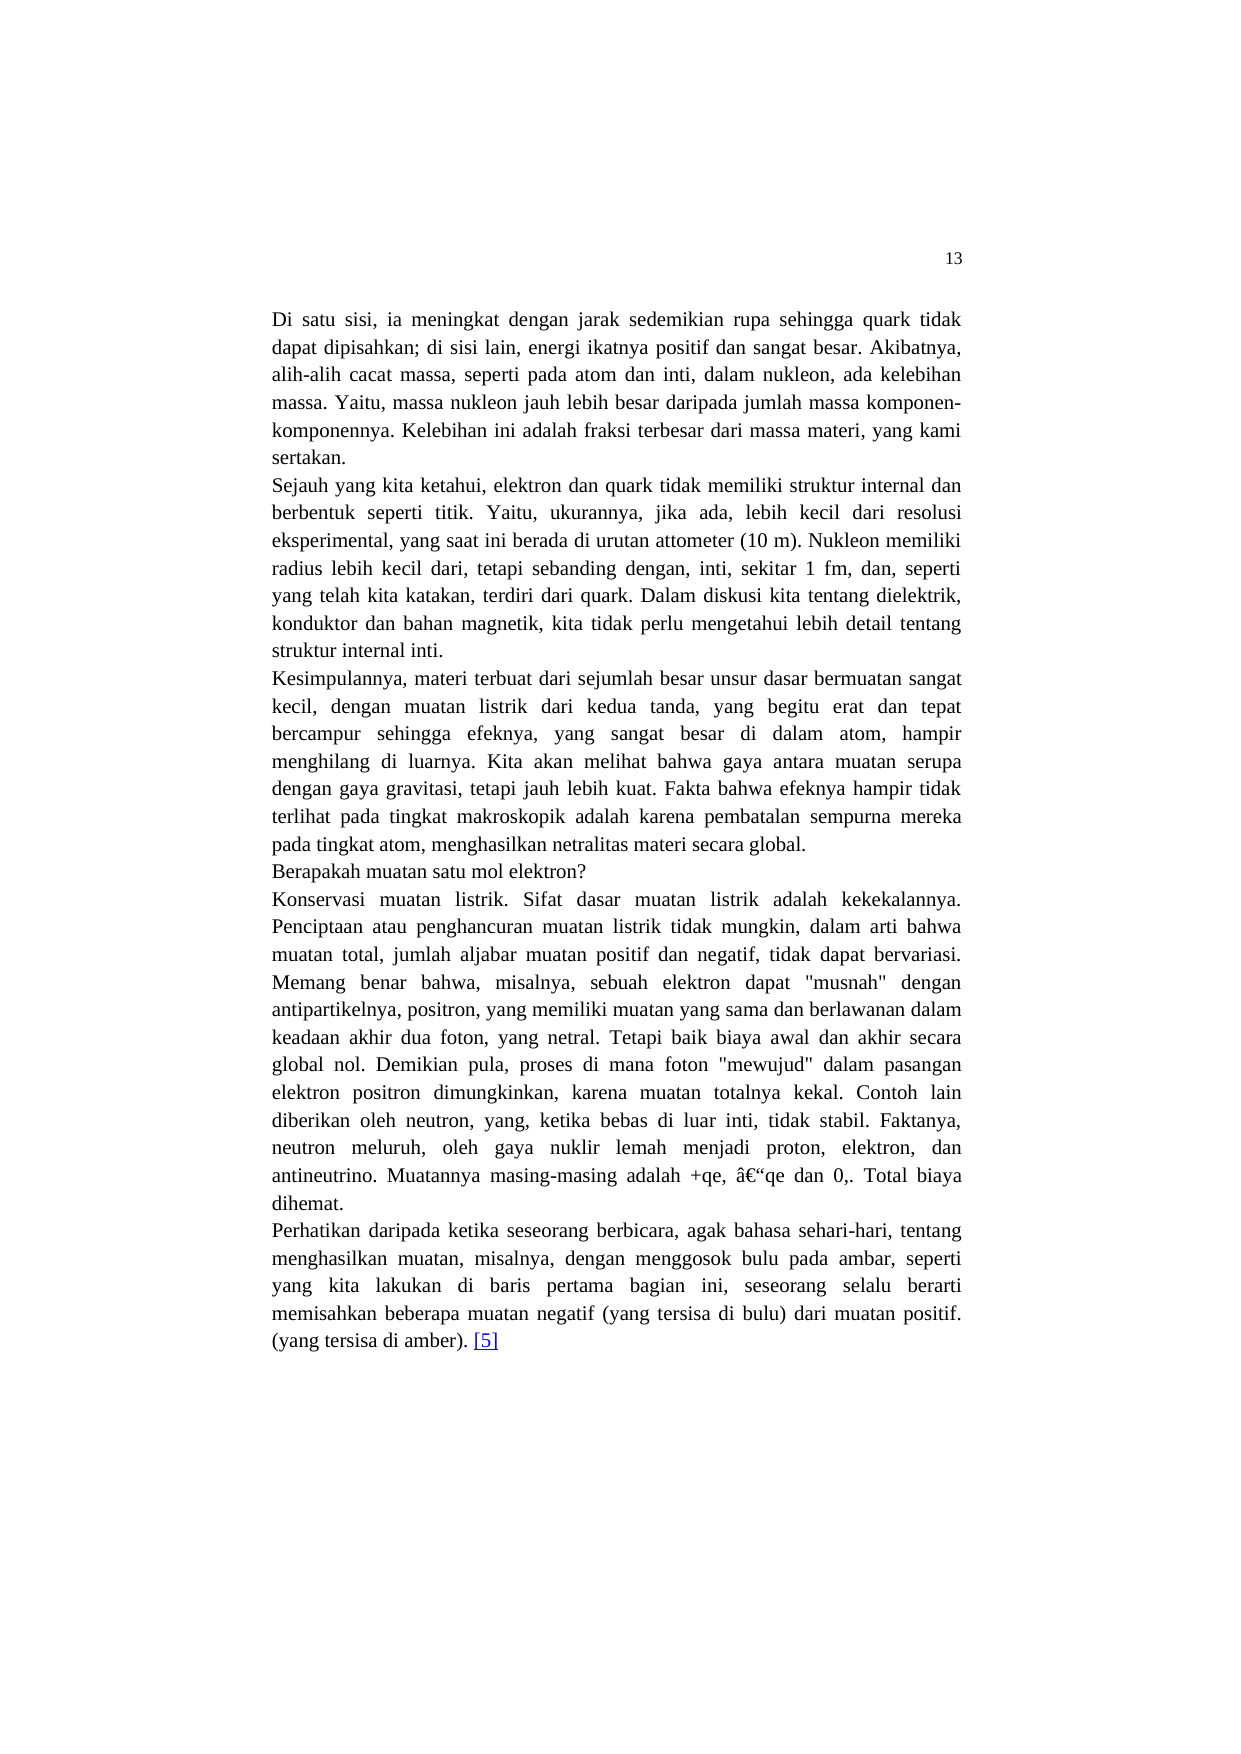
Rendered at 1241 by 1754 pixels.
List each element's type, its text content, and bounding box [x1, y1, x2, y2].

text Konservasi muatan listrik. Sifat dasar muatan listrik adalah kekekalannya. Penciptaan atau penghancuran muatan listrik tidak mungkin, dalam arti bahwa muatan total, jumlah aljabar muatan positif dan negatif, tidak dapat bervariasi. Memang benar bahwa, misalnya, sebuah elektron dapat "musnah" dengan antipartikelnya, positron, yang memiliki muatan yang sama dan berlawanan dalam keadaan akhir dua foton, yang netral. Tetapi baik biaya awal dan akhir secara global nol. Demikian pula, proses di mana foton "mewujud" dalam pasangan elektron positron dimungkinkan, karena muatan totalnya kekal. Contoh lain diberikan oleh neutron, yang, ketika bebas di luar inti, tidak stabil. Faktanya, neutron meluruh, oleh gaya nuklir lemah menjadi proton, elektron, dan antineutrino. Muatannya masing-masing adalah +qe, â€“qe dan 0,. Total biaya dihemat. [272, 887, 963, 1214]
text Berapakah muatan satu mol elektron? [272, 859, 963, 883]
text Perhatikan daripada ketika seseorang berbicara, agak bahasa sehari-hari, tentang menghasilkan muatan, misalnya, dengan menggosok bulu pada ambar, seperti yang kita lakukan di baris pertama bagian ini, seseorang selalu berarti memisahkan beberapa muatan negatif (yang tersisa di bulu) dari muatan positif. (yang tersisa di amber). [5] [272, 1218, 963, 1352]
text Kesimpulannya, materi terbuat dari sejumlah besar unsur dasar bermuatan sangat kecil, dengan muatan listrik dari kedua tanda, yang begitu erat dan tepat bercampur sehingga efeknya, yang sangat besar di dalam atom, hampir menghilang di luarnya. Kita akan melihat bahwa gaya antara muatan serupa dengan gaya gravitasi, tetapi jauh lebih kuat. Fakta bahwa efeknya hampir tidak terlihat pada tingkat makroskopik adalah karena pembatalan sempurna mereka pada tingkat atom, menghasilkan netralitas materi secara global. [272, 666, 963, 856]
text Sejauh yang kita ketahui, elektron dan quark tidak memiliki struktur internal dan berbentuk seperti titik. Yaitu, ukurannya, jika ada, lebih kecil dari resolusi eksperimental, yang saat ini berada di urutan attometer (10 m). Nukleon memiliki radius lebih kecil dari, tetapi sebanding dengan, inti, sekitar 1 fm, dan, seperti yang telah kita katakan, terdiri dari quark. Dalam diskusi kita tentang dielektrik, konduktor dan bahan magnetik, kita tidak perlu mengetahui lebih detail tentang struktur internal inti. [272, 473, 963, 662]
text Di satu sisi, ia meningkat dengan jarak sedemikian rupa sehingga quark tidak dapat dipisahkan; di sisi lain, energi ikatnya positif dan sangat besar. Akibatnya, alih-alih cacat massa, seperti pada atom dan inti, dalam nukleon, ada kelebihan massa. Yaitu, massa nukleon jauh lebih besar daripada jumlah massa komponen-komponennya. Kelebihan ini adalah fraksi terbesar dari massa materi, yang kami sertakan. [272, 307, 963, 469]
